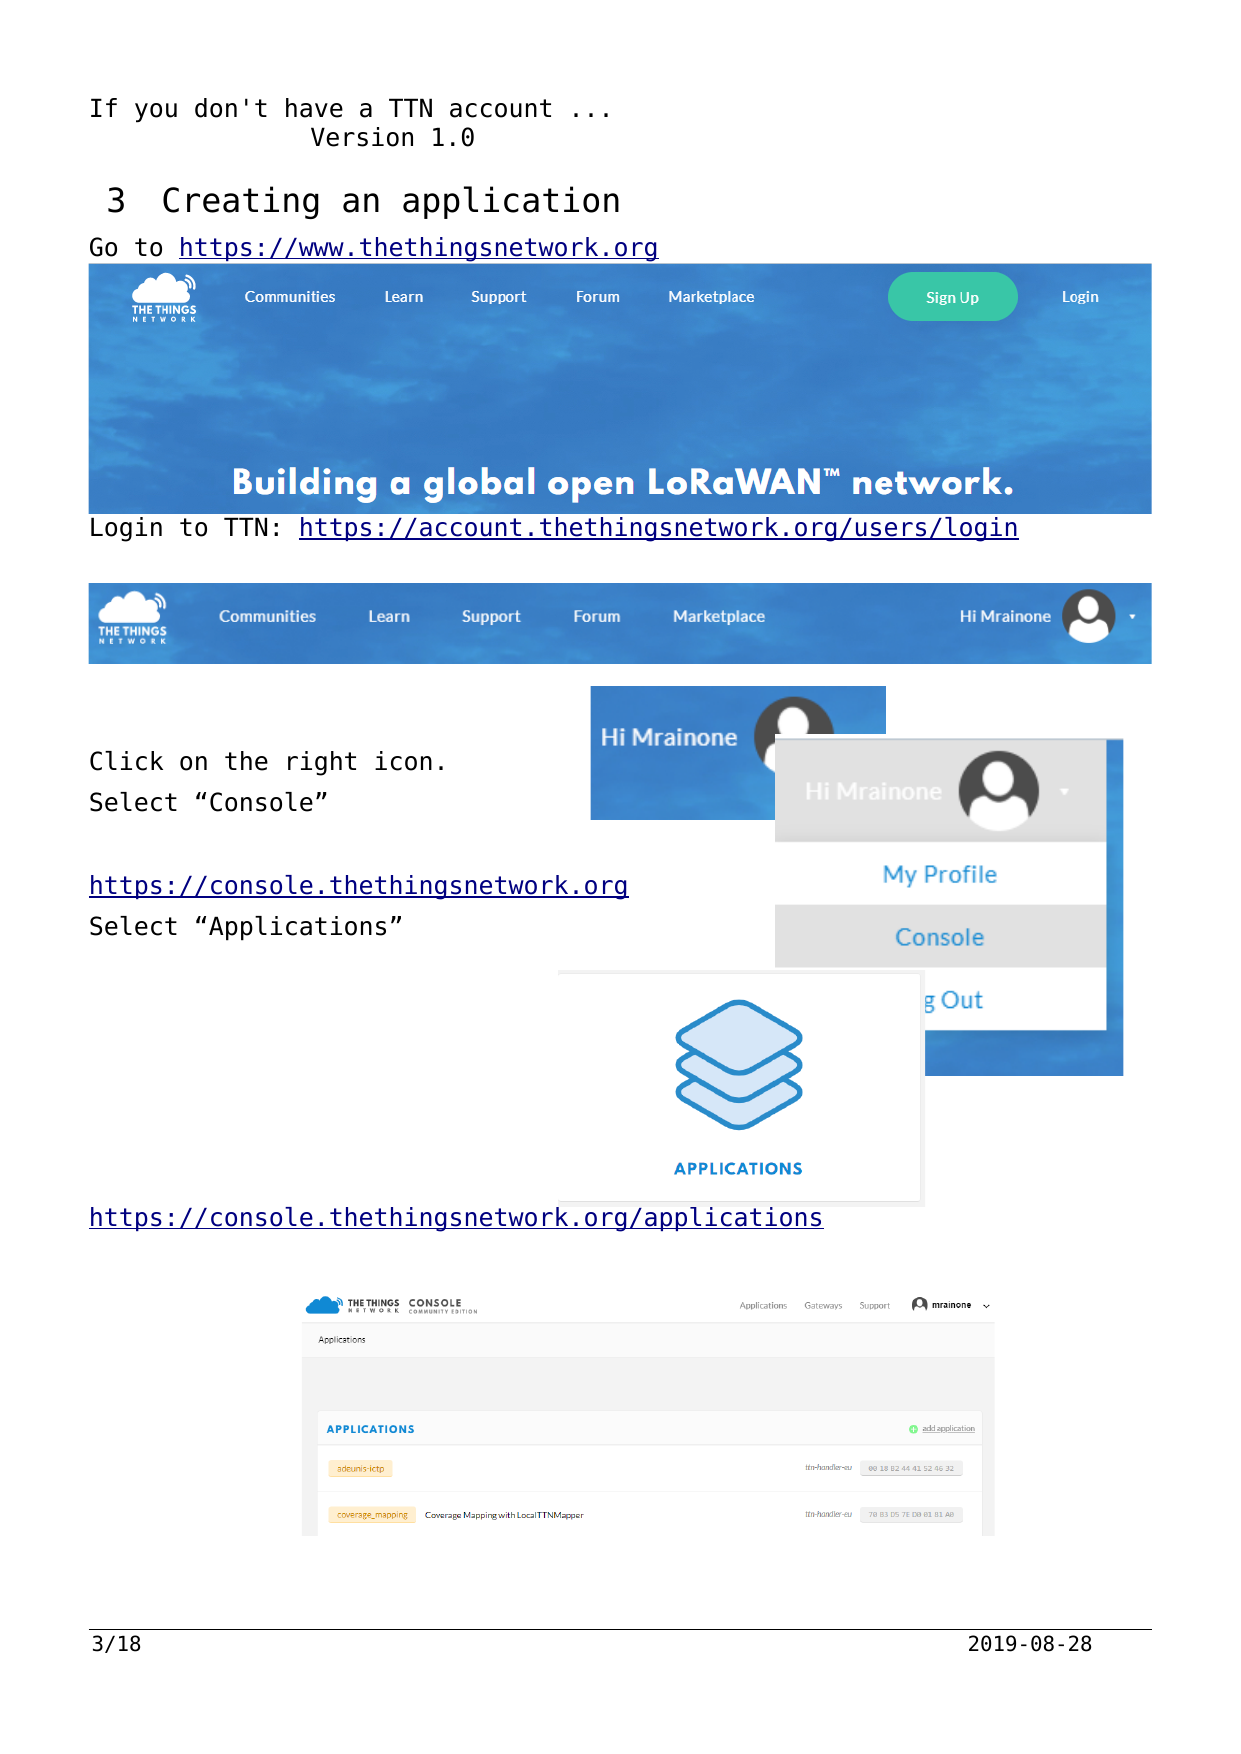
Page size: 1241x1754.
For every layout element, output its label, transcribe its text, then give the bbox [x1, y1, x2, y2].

text [1124, 913, 1152, 942]
text https://console.thethingsnetwork.org [88, 871, 775, 900]
text Select “Console” [88, 788, 590, 817]
text [1124, 788, 1152, 817]
text [1124, 871, 1152, 900]
picture [88, 262, 1152, 514]
picture [301, 1295, 995, 1536]
text Select “Applications” [88, 913, 775, 942]
text https://console.thethingsnetwork.org/applications [88, 1203, 1152, 1232]
text Go to https://www.thethingsnetwork.org [88, 233, 1152, 262]
text Click on the right icon. [88, 747, 590, 776]
picture [88, 583, 1152, 664]
subtitle Creating an application [106, 182, 1152, 221]
picture [558, 686, 1124, 1207]
text [1124, 747, 1152, 776]
text Login to TTN: https://account.thethingsnetwork.org/users/login [88, 514, 1152, 542]
